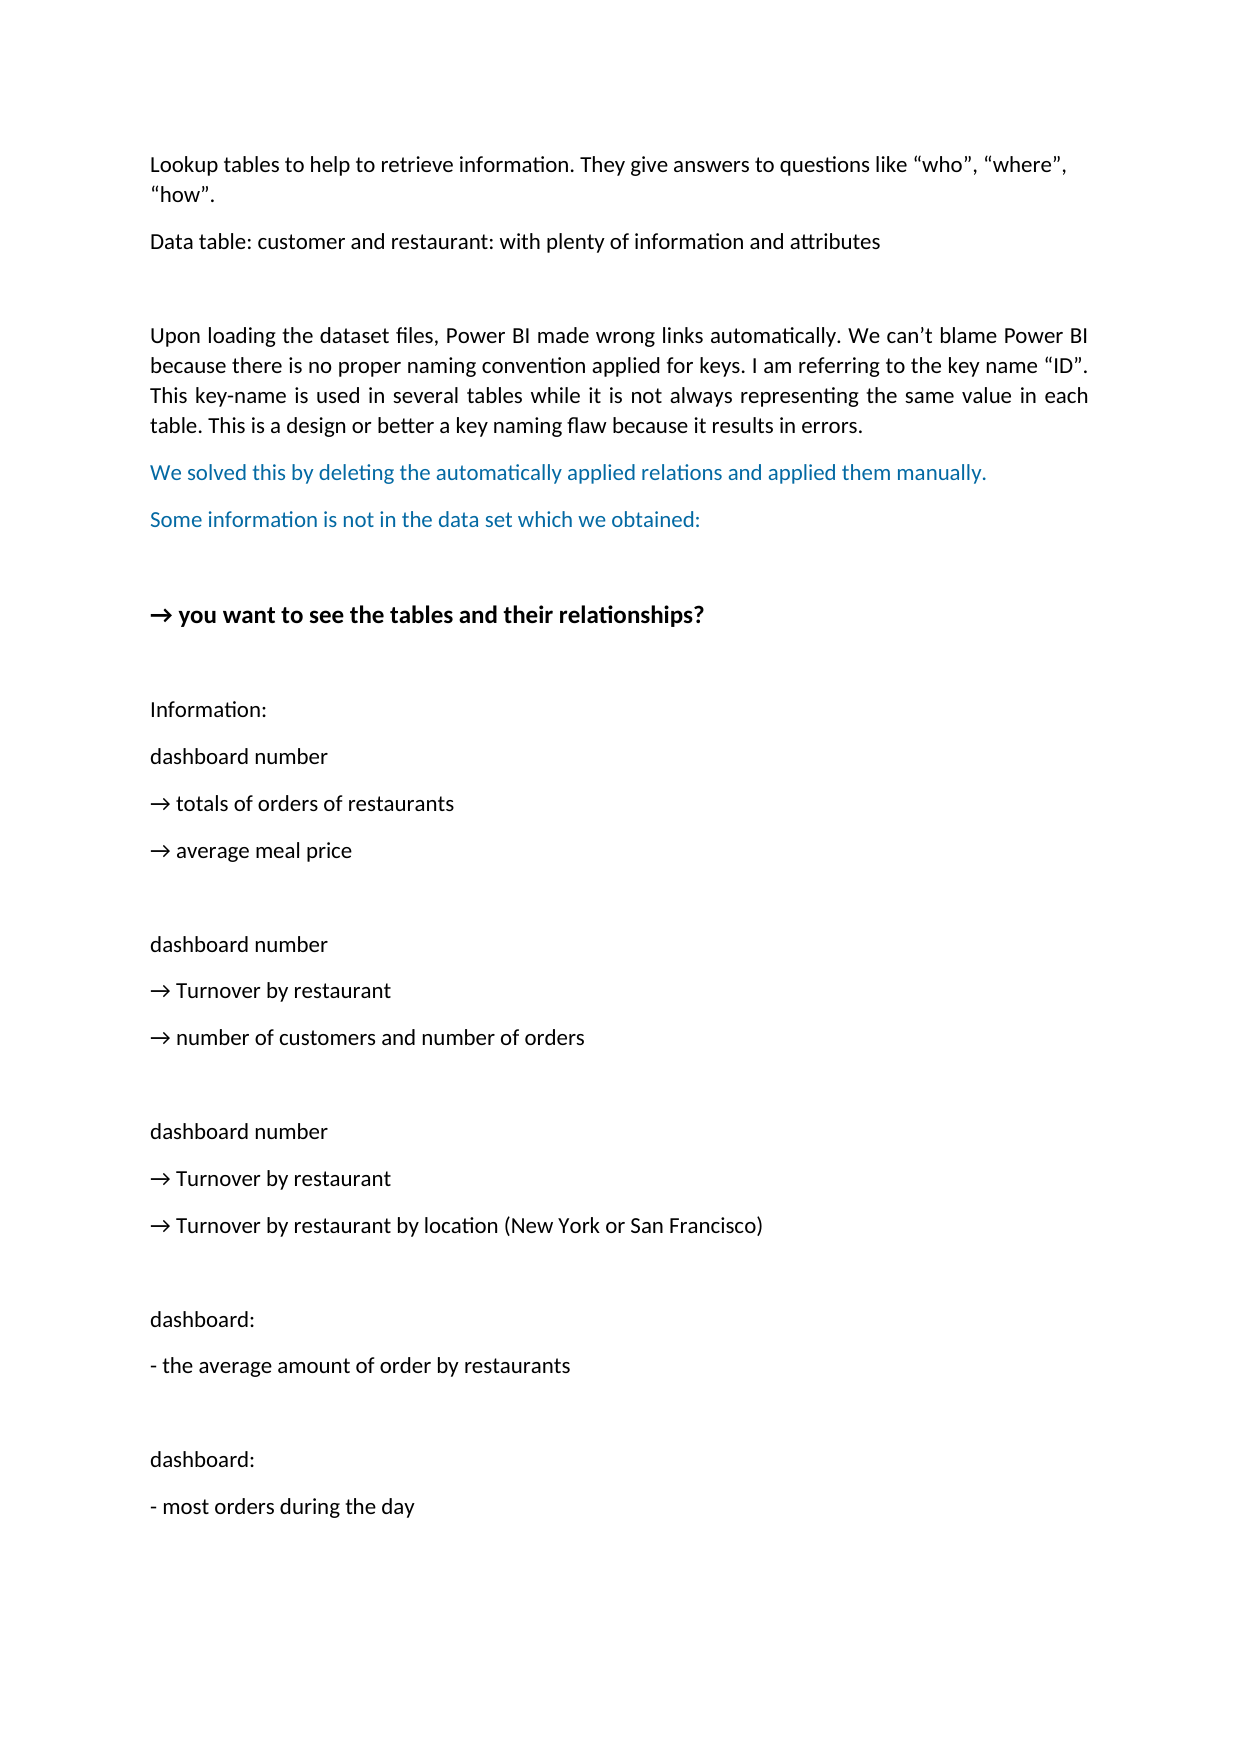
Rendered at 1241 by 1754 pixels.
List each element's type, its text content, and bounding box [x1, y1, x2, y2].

text dashboard number [150, 1117, 1090, 1145]
text - most orders during the day [150, 1492, 1090, 1520]
text Lookup tables to help to retrieve information. They give answers to questions like “who”, “where”, “how”. [150, 150, 1090, 208]
text - the average amount of order by restaurants [150, 1352, 1090, 1380]
text Some information is not in the data set which we obtained: [150, 505, 1090, 533]
text dashboard number [150, 930, 1090, 958]
text Upon loading the dataset files, Power BI made wrong links automatically. We can’t blame Power BI because there is no proper naming convention applied for keys. I am referring to the key name “ID”. This key-name is used in several tables while it is not always representing the same value in each table. This is a design or better a key naming flaw because it results in errors. [150, 321, 1090, 439]
text → Turnover by restaurant by location (New York or San Francisco) [150, 1211, 1090, 1239]
text dashboard: [150, 1445, 1090, 1473]
text dashboard number [150, 742, 1090, 770]
text We solved this by deleting the automatically applied relations and applied them manually. [150, 458, 1090, 486]
text → Turnover by restaurant [150, 977, 1090, 1005]
text → average meal price [150, 836, 1090, 864]
text dashboard: [150, 1305, 1090, 1333]
text → you want to see the tables and their relationships? [150, 599, 1090, 629]
text → Turnover by restaurant [150, 1164, 1090, 1192]
text → number of customers and number of orders [150, 1023, 1090, 1052]
text → totals of orders of restaurants [150, 789, 1090, 817]
text Data table: customer and restaurant: with plenty of information and attributes [150, 227, 1090, 255]
text Information: [150, 695, 1090, 723]
